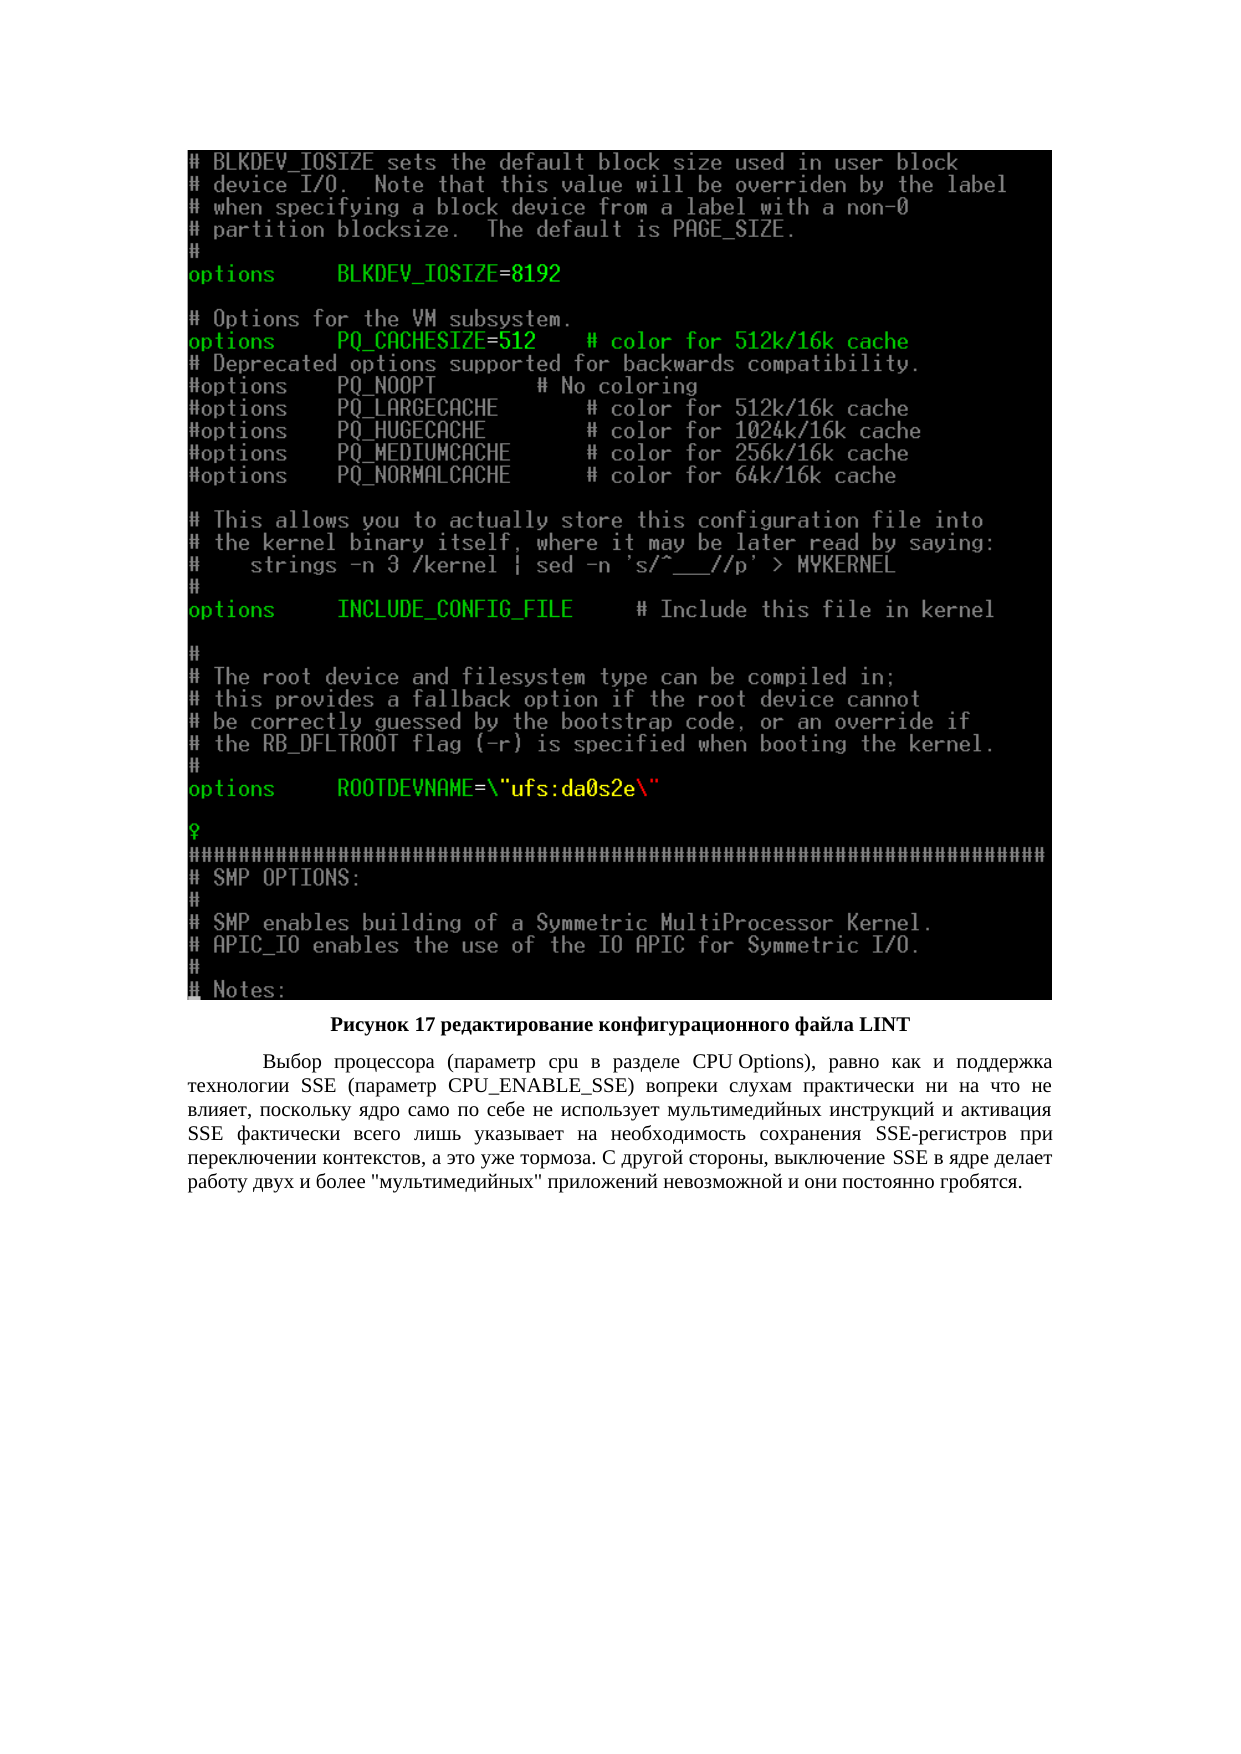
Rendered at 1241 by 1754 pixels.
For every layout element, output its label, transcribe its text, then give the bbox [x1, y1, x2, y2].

text Выбор процессора (параметр cpu в разделе CPU Options), равно как и поддержка технологии SSE (параметр CPU_ENABLE_SSE) вопреки слухам практически ни на что не влияет, поскольку ядро само по себе не использует мультимедийных инструкций и активация SSE фактически всего лишь указывает на необходимость сохранения SSE-регистров при переключении контекстов, а это уже тормоза. С другой стороны, выключение SSE в ядре делает работу двух и более "мультимедийных" приложений невозможной и они постоянно гробятся. [187, 1048, 1053, 1193]
text Рисунок 17 редактирование конфигурационного файла LINT [187, 1012, 1053, 1036]
picture [187, 150, 1052, 1000]
